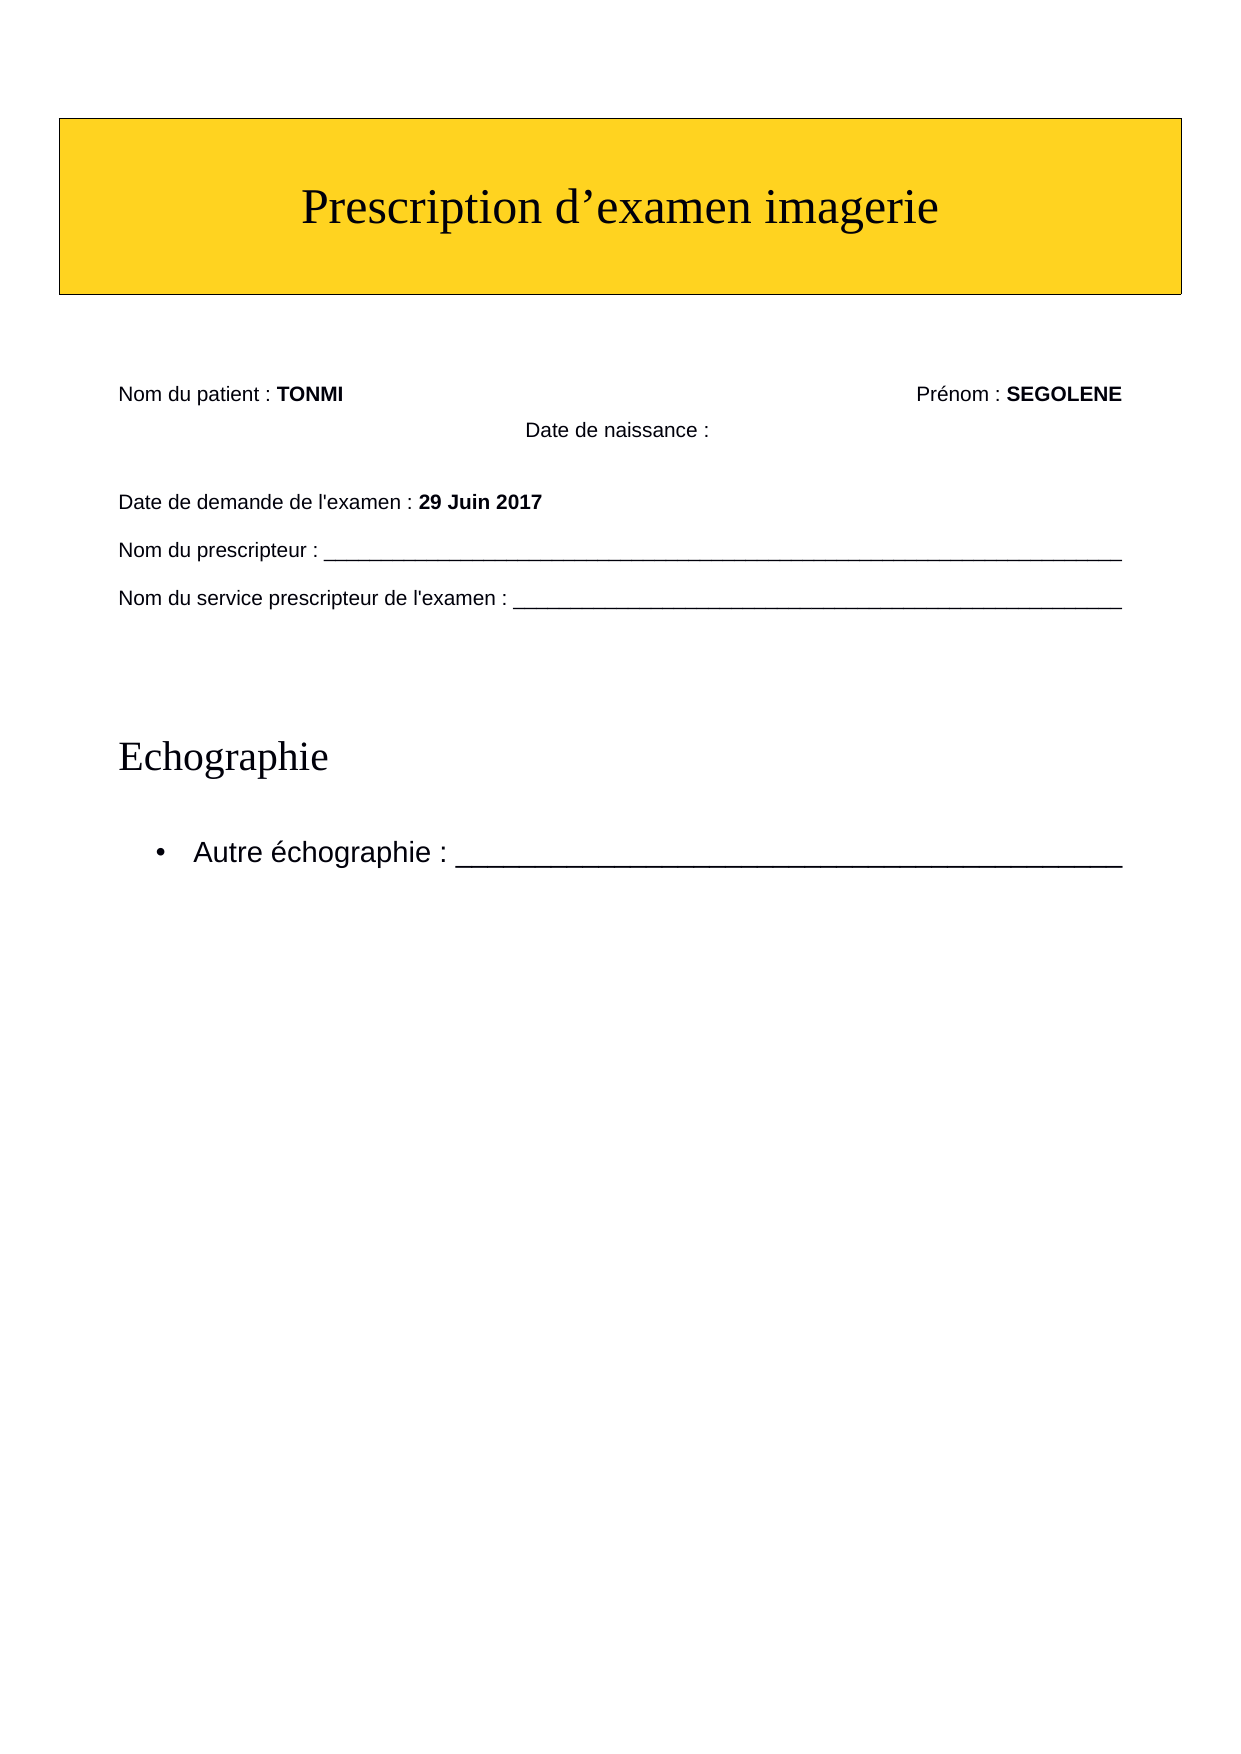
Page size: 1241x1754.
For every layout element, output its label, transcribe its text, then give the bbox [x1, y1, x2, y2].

text Date de demande de l'examen : 29 Juin 2017 [118, 489, 1122, 513]
subtitle Echographie [118, 731, 1122, 779]
text Nom du service prescripteur de l'examen : [118, 585, 1122, 609]
list Autre échographie : [156, 792, 1122, 880]
text Date de naissance : [118, 418, 1122, 442]
subtitle Prescription d’examen imagerie [60, 119, 1181, 294]
text Nom du patient : TONMI Prénom : SEGOLENE [118, 382, 1122, 406]
text Nom du prescripteur : [118, 537, 1122, 561]
